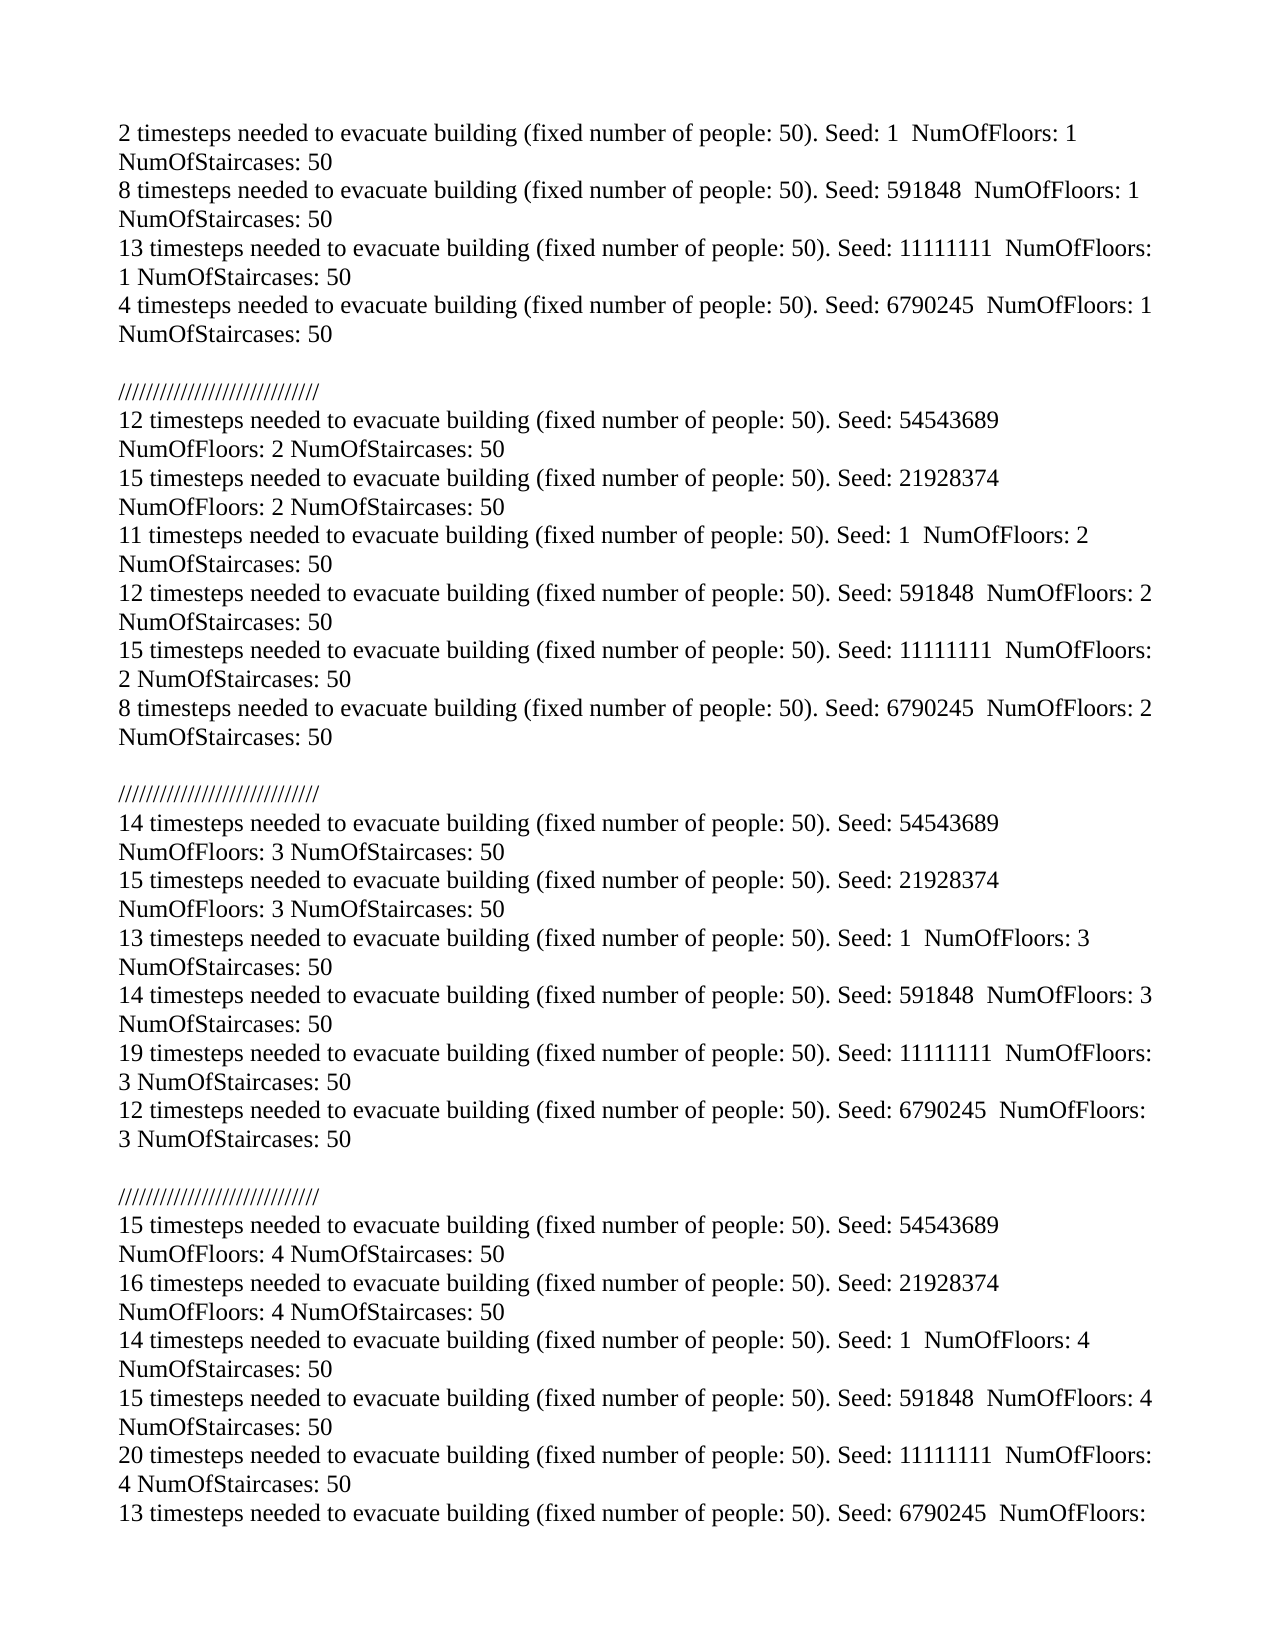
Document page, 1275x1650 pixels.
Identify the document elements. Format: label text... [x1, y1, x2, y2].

text 14 timesteps needed to evacuate building (fixed number of people: 50). Seed: 1 NumOfFloors: 4 NumOfStaircases: 50 [118, 1326, 1157, 1383]
text 15 timesteps needed to evacuate building (fixed number of people: 50). Seed: 591848 NumOfFloors: 4 NumOfStaircases: 50 [118, 1383, 1157, 1441]
text ///////////////////////////// [118, 1182, 1157, 1211]
text 11 timesteps needed to evacuate building (fixed number of people: 50). Seed: 1 NumOfFloors: 2 NumOfStaircases: 50 [118, 521, 1157, 578]
text 16 timesteps needed to evacuate building (fixed number of people: 50). Seed: 21928374 NumOfFloors: 4 NumOfStaircases: 50 [118, 1268, 1157, 1326]
text 12 timesteps needed to evacuate building (fixed number of people: 50). Seed: 591848 NumOfFloors: 2 NumOfStaircases: 50 [118, 578, 1157, 636]
text 8 timesteps needed to evacuate building (fixed number of people: 50). Seed: 6790245 NumOfFloors: 2 NumOfStaircases: 50 [118, 693, 1157, 751]
text 19 timesteps needed to evacuate building (fixed number of people: 50). Seed: 11111111 NumOfFloors: 3 NumOfStaircases: 50 [118, 1038, 1157, 1096]
text ///////////////////////////// [118, 779, 1157, 808]
text 15 timesteps needed to evacuate building (fixed number of people: 50). Seed: 21928374 NumOfFloors: 3 NumOfStaircases: 50 [118, 866, 1157, 923]
text 8 timesteps needed to evacuate building (fixed number of people: 50). Seed: 591848 NumOfFloors: 1 NumOfStaircases: 50 [118, 176, 1157, 233]
text 15 timesteps needed to evacuate building (fixed number of people: 50). Seed: 11111111 NumOfFloors: 2 NumOfStaircases: 50 [118, 636, 1157, 693]
text 13 timesteps needed to evacuate building (fixed number of people: 50). Seed: 11111111 NumOfFloors: 1 NumOfStaircases: 50 [118, 233, 1157, 291]
text 14 timesteps needed to evacuate building (fixed number of people: 50). Seed: 591848 NumOfFloors: 3 NumOfStaircases: 50 [118, 981, 1157, 1038]
text 20 timesteps needed to evacuate building (fixed number of people: 50). Seed: 11111111 NumOfFloors: 4 NumOfStaircases: 50 [118, 1441, 1157, 1498]
text 13 timesteps needed to evacuate building (fixed number of people: 50). Seed: 6790245 NumOfFloors: [118, 1498, 1157, 1527]
text 12 timesteps needed to evacuate building (fixed number of people: 50). Seed: 6790245 NumOfFloors: 3 NumOfStaircases: 50 [118, 1096, 1157, 1153]
text 12 timesteps needed to evacuate building (fixed number of people: 50). Seed: 54543689 NumOfFloors: 2 NumOfStaircases: 50 [118, 406, 1157, 463]
text 15 timesteps needed to evacuate building (fixed number of people: 50). Seed: 54543689 NumOfFloors: 4 NumOfStaircases: 50 [118, 1211, 1157, 1268]
text ///////////////////////////// [118, 377, 1157, 406]
text 4 timesteps needed to evacuate building (fixed number of people: 50). Seed: 6790245 NumOfFloors: 1 NumOfStaircases: 50 [118, 291, 1157, 348]
text 15 timesteps needed to evacuate building (fixed number of people: 50). Seed: 21928374 NumOfFloors: 2 NumOfStaircases: 50 [118, 463, 1157, 521]
text 14 timesteps needed to evacuate building (fixed number of people: 50). Seed: 54543689 NumOfFloors: 3 NumOfStaircases: 50 [118, 808, 1157, 866]
text 2 timesteps needed to evacuate building (fixed number of people: 50). Seed: 1 NumOfFloors: 1 NumOfStaircases: 50 [118, 118, 1157, 176]
text 13 timesteps needed to evacuate building (fixed number of people: 50). Seed: 1 NumOfFloors: 3 NumOfStaircases: 50 [118, 923, 1157, 981]
